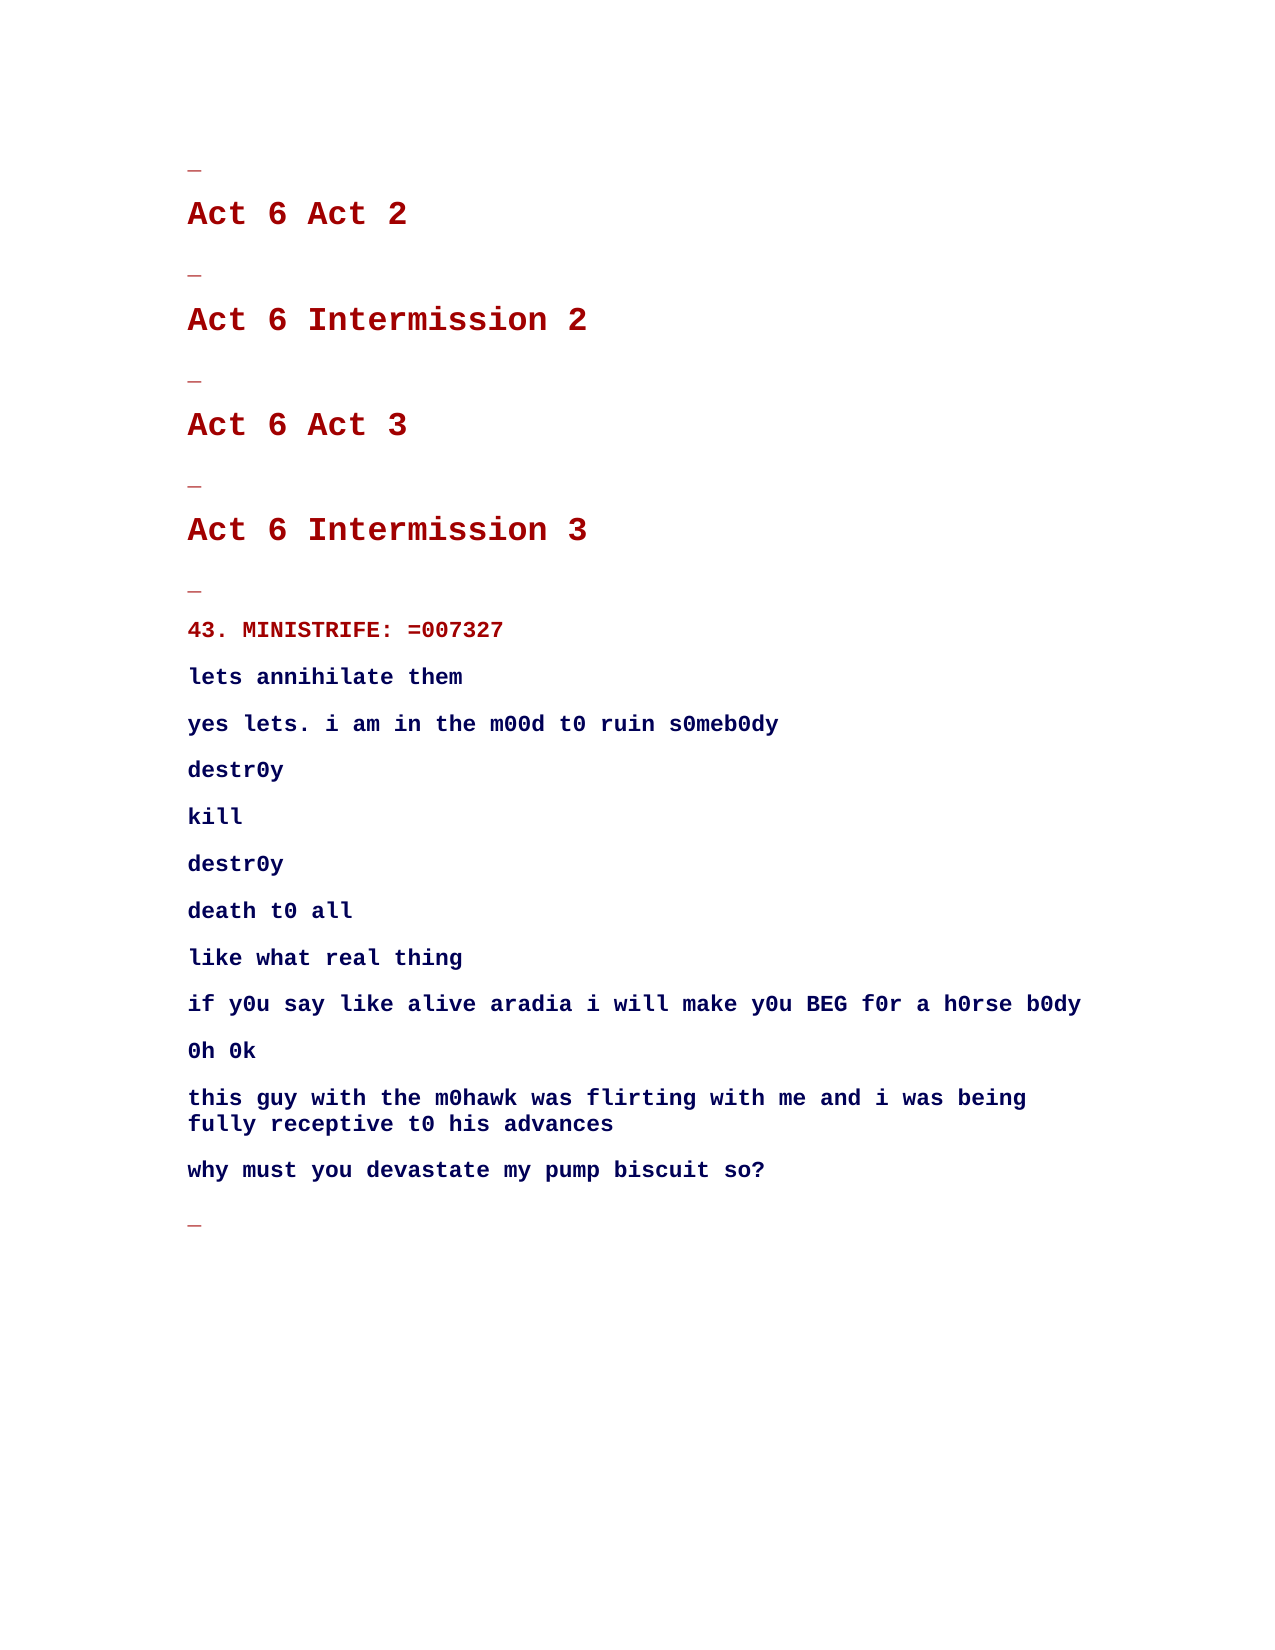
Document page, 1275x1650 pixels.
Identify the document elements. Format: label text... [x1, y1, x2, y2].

text yes lets. i am in the m00d t0 ruin s0meb0dy [187, 712, 1087, 738]
text destr0y [187, 759, 1087, 785]
text Act 6 Act 3 [187, 408, 1087, 445]
text kill [187, 806, 1087, 831]
text why must you devastate my pump biscuit so? [187, 1159, 1087, 1185]
text _ [187, 150, 1087, 176]
text death t0 all [187, 899, 1087, 925]
text _ [187, 361, 1087, 387]
text _ [187, 466, 1087, 492]
text if y0u say like alive aradia i will make y0u BEG f0r a h0rse b0dy [187, 993, 1087, 1018]
text Act 6 Intermission 3 [187, 513, 1087, 551]
text 0h 0k [187, 1039, 1087, 1065]
text destr0y [187, 852, 1087, 878]
text lets annihilate them [187, 665, 1087, 691]
text Act 6 Act 2 [187, 197, 1087, 234]
text 43. MINISTRIFE: =007327 [187, 618, 1087, 644]
text _ [187, 255, 1087, 281]
text this guy with the m0hawk was flirting with me and i was being fully receptive t0 his advances [187, 1086, 1087, 1138]
text _ [187, 572, 1087, 598]
text like what real thing [187, 946, 1087, 972]
text Act 6 Intermission 2 [187, 302, 1087, 340]
text _ [187, 1206, 1087, 1232]
